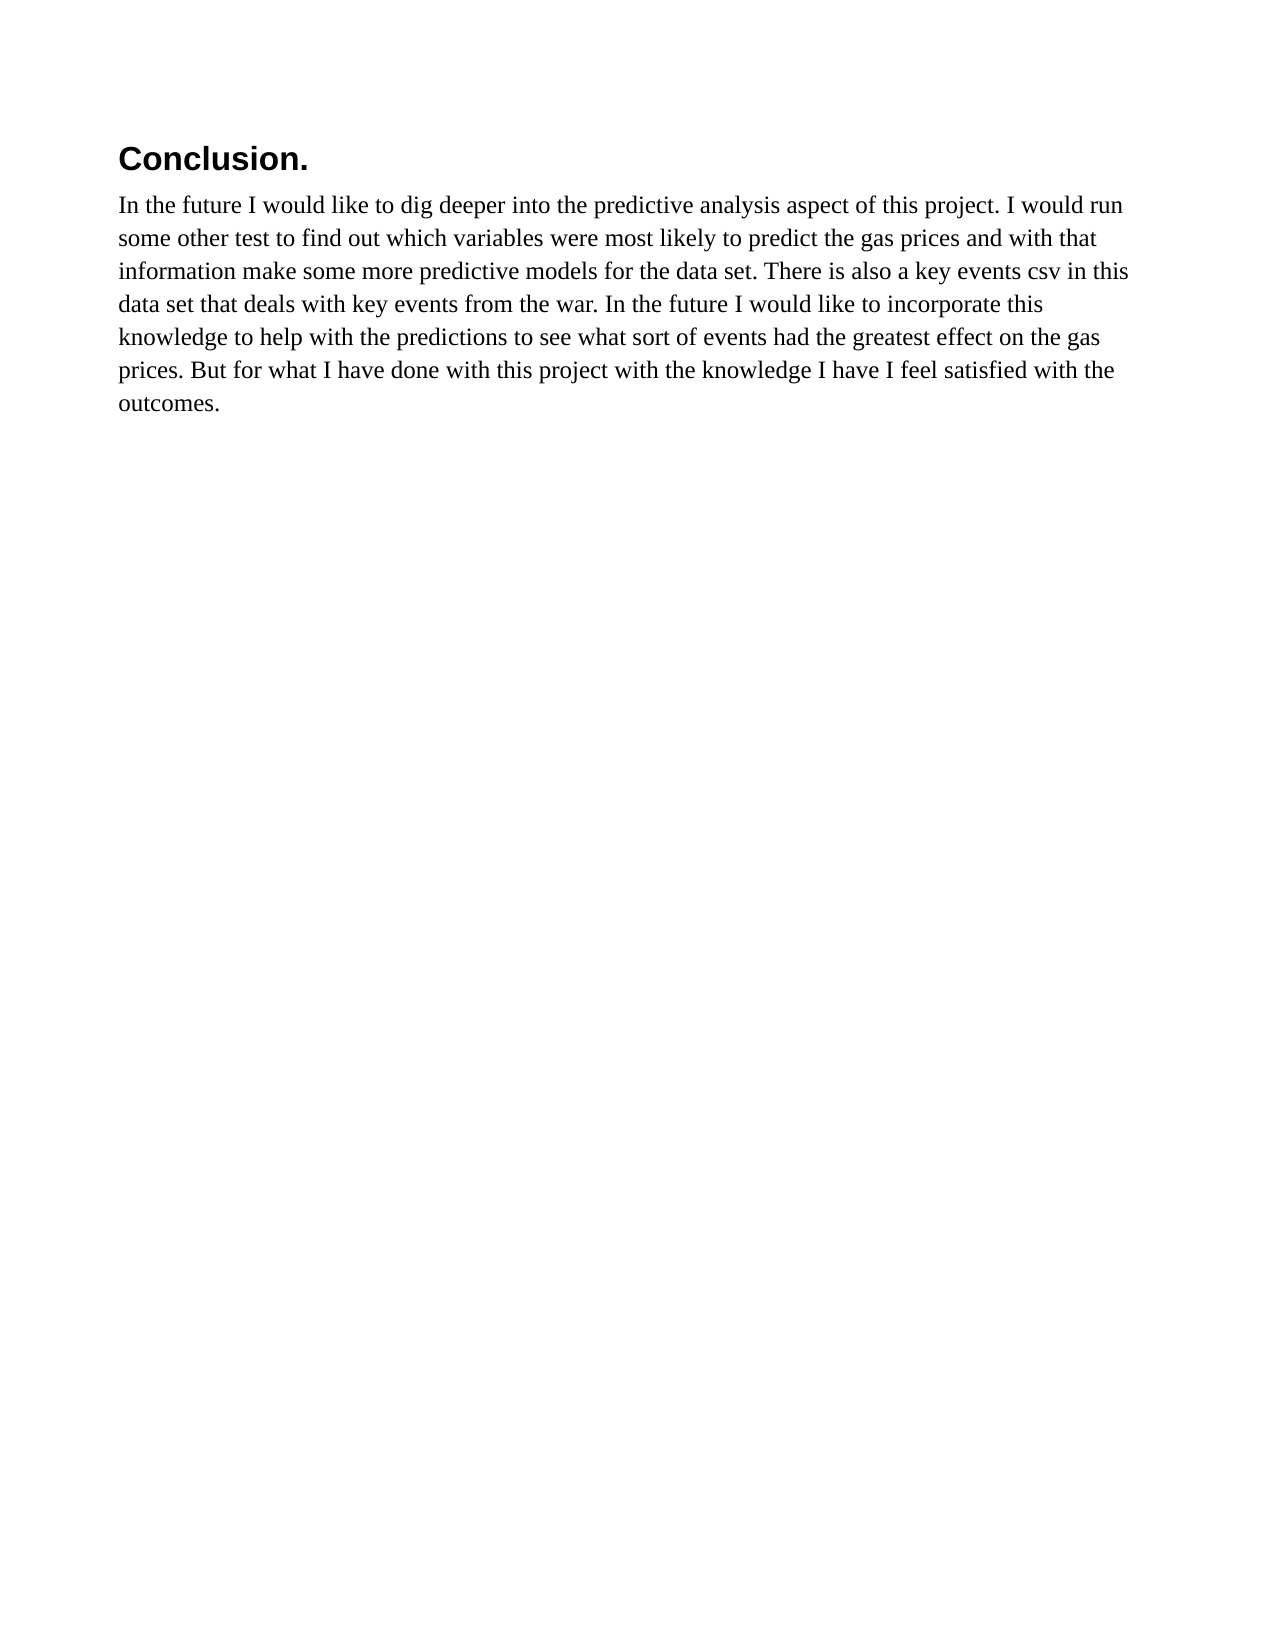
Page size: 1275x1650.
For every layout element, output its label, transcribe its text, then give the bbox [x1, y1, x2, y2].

text In the future I would like to dig deeper into the predictive analysis aspect of this project. I would run some other test to find out which variables were most likely to predict the gas prices and with that information make some more predictive models for the data set. There is also a key events csv in this data set that deals with key events from the war. In the future I would like to incorporate this knowledge to help with the predictions to see what sort of events had the greatest effect on the gas prices. But for what I have done with this project with the knowledge I have I feel satisfied with the outcomes. [118, 190, 1157, 417]
subtitle Conclusion. [118, 139, 1157, 177]
